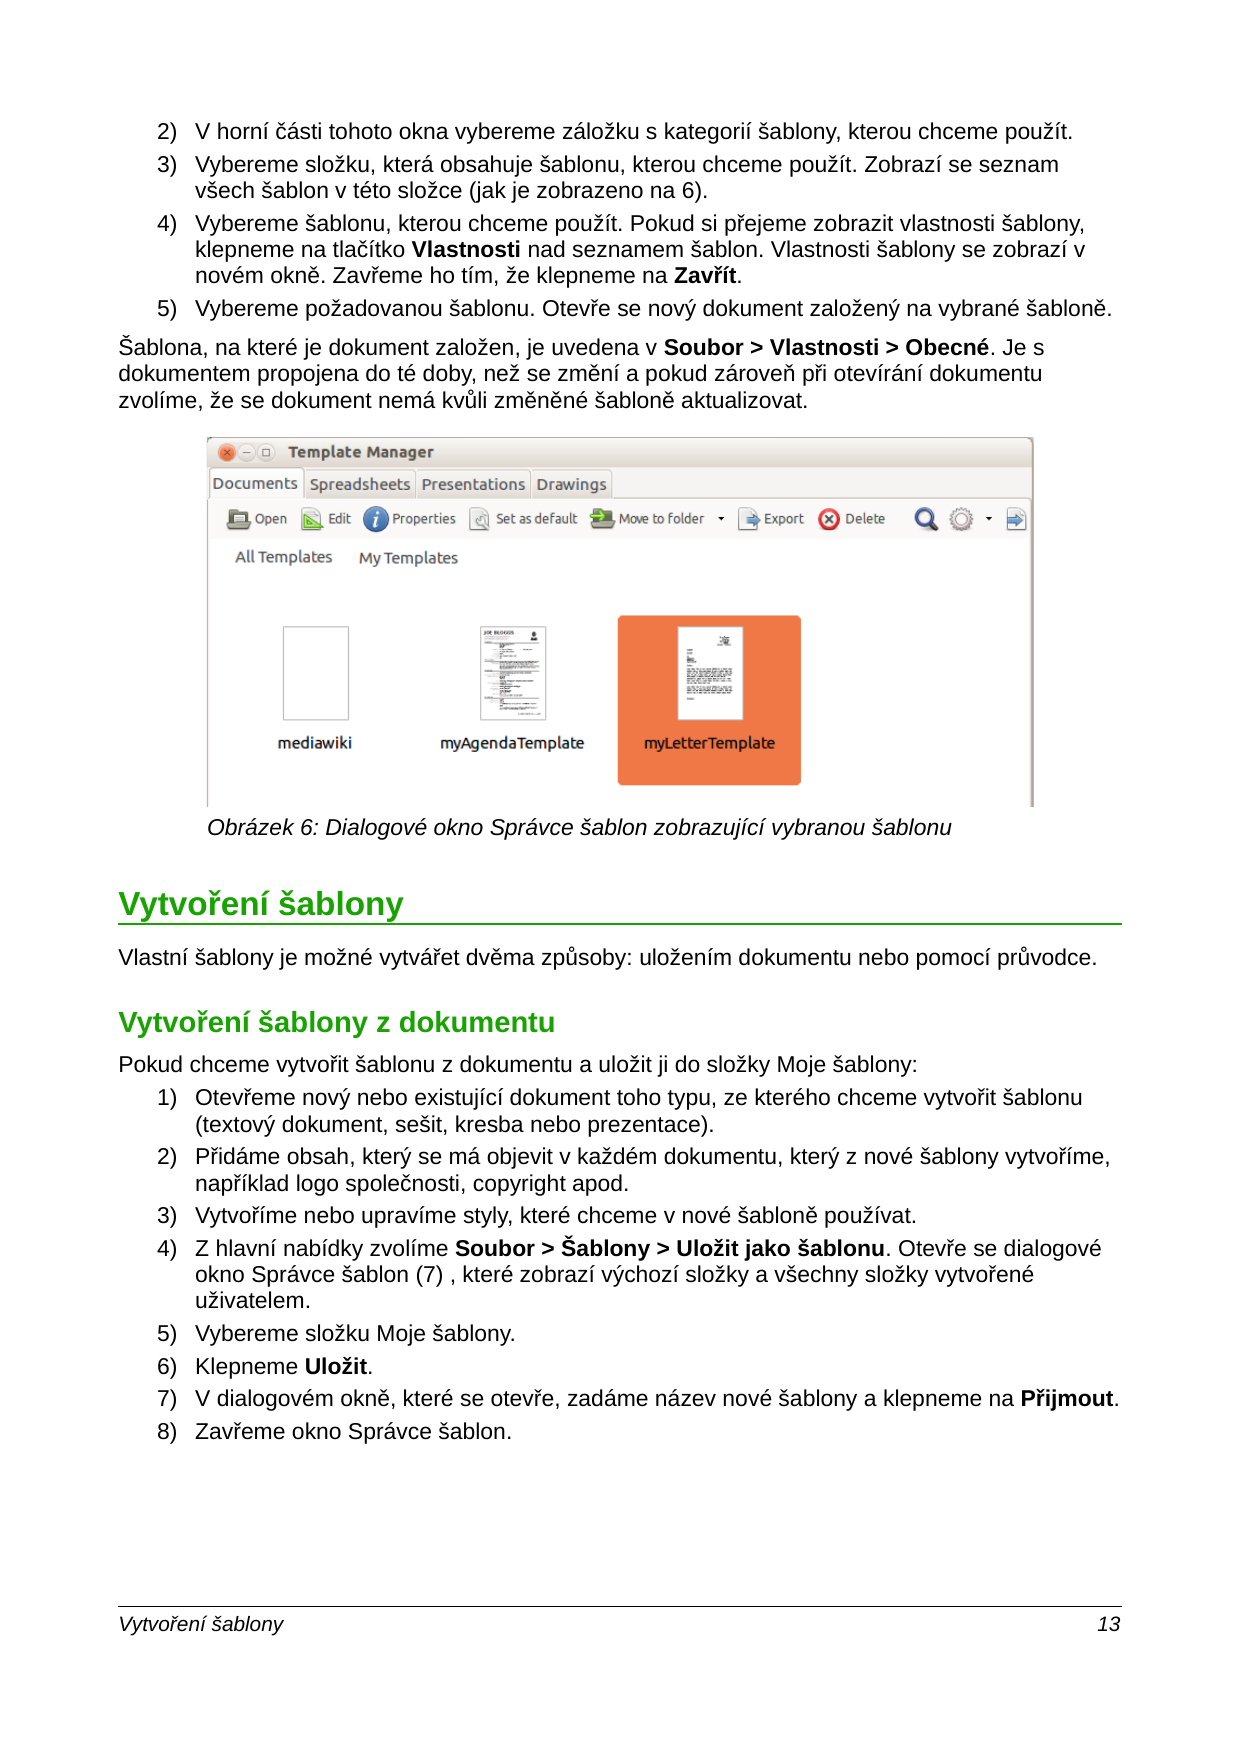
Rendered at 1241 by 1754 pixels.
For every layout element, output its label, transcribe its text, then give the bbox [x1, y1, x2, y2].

subtitle Vytvoření šablony [118, 884, 1122, 923]
list Vybereme požadovanou šablonu. Otevře se nový dokument založený na vybrané šabloně. [177, 295, 1122, 321]
list Z hlavní nabídky zvolíme Soubor > Šablony > Uložit jako šablonu. Otevře se dialogové okno Správce šablon (obrázek 7) , které zobrazí výchozí složky a všechny složky vytvořené uživatelem. [177, 1235, 1122, 1314]
list Otevřeme nový nebo existující dokument toho typu, ze kterého chceme vytvořit šablonu (textový dokument, sešit, kresba nebo prezentace). [177, 1084, 1122, 1137]
list Vybereme složku, která obsahuje šablonu, kterou chceme použít. Zobrazí se seznam všech šablon v této složce (jak je zobrazeno na obrázku 6). [177, 151, 1122, 203]
subtitle Vytvoření šablony z dokumentu [118, 1005, 1122, 1039]
list Zavřeme okno Správce šablon. [177, 1418, 1122, 1444]
list Vybereme složku Moje šablony. [177, 1320, 1122, 1346]
picture [206, 437, 1034, 807]
text Obrázek 6: Dialogové okno Správce šablon zobrazující vybranou šablonu [207, 813, 1033, 840]
text Vlastní šablony je možné vytvářet dvěma způsoby: uložením dokumentu nebo pomocí průvodce. [118, 943, 1122, 970]
text Šablona, na které je dokument založen, je uvedena v Soubor > Vlastnosti > Obecné. Je s dokumentem propojena do té doby, než se změní a pokud zároveň při otevírání dokumentu zvolíme, že se dokument nemá kvůli změněné šabloně aktualizovat. [118, 334, 1122, 413]
list Pokud chceme vytvořit šablonu z dokumentu a uložit ji do složky Moje šablony: [118, 1051, 1122, 1078]
list Vybereme šablonu, kterou chceme použít. Pokud si přejeme zobrazit vlastnosti šablony, klepneme na tlačítko Vlastnosti nad seznamem šablon. Vlastnosti šablony se zobrazí v novém okně. Zavřeme ho tím, že klepneme na Zavřít. [177, 210, 1122, 289]
list Klepneme Uložit. [177, 1353, 1122, 1379]
list Vytvoříme nebo upravíme styly, které chceme v nové šabloně používat. [177, 1202, 1122, 1228]
list Přidáme obsah, který se má objevit v každém dokumentu, který z nové šablony vytvoříme, například logo společnosti, copyright apod. [177, 1143, 1122, 1196]
list V horní části tohoto okna vybereme záložku s kategorií šablony, kterou chceme použít. [177, 118, 1122, 144]
list V dialogovém okně, které se otevře, zadáme název nové šablony a klepneme na Přijmout. [177, 1385, 1122, 1412]
